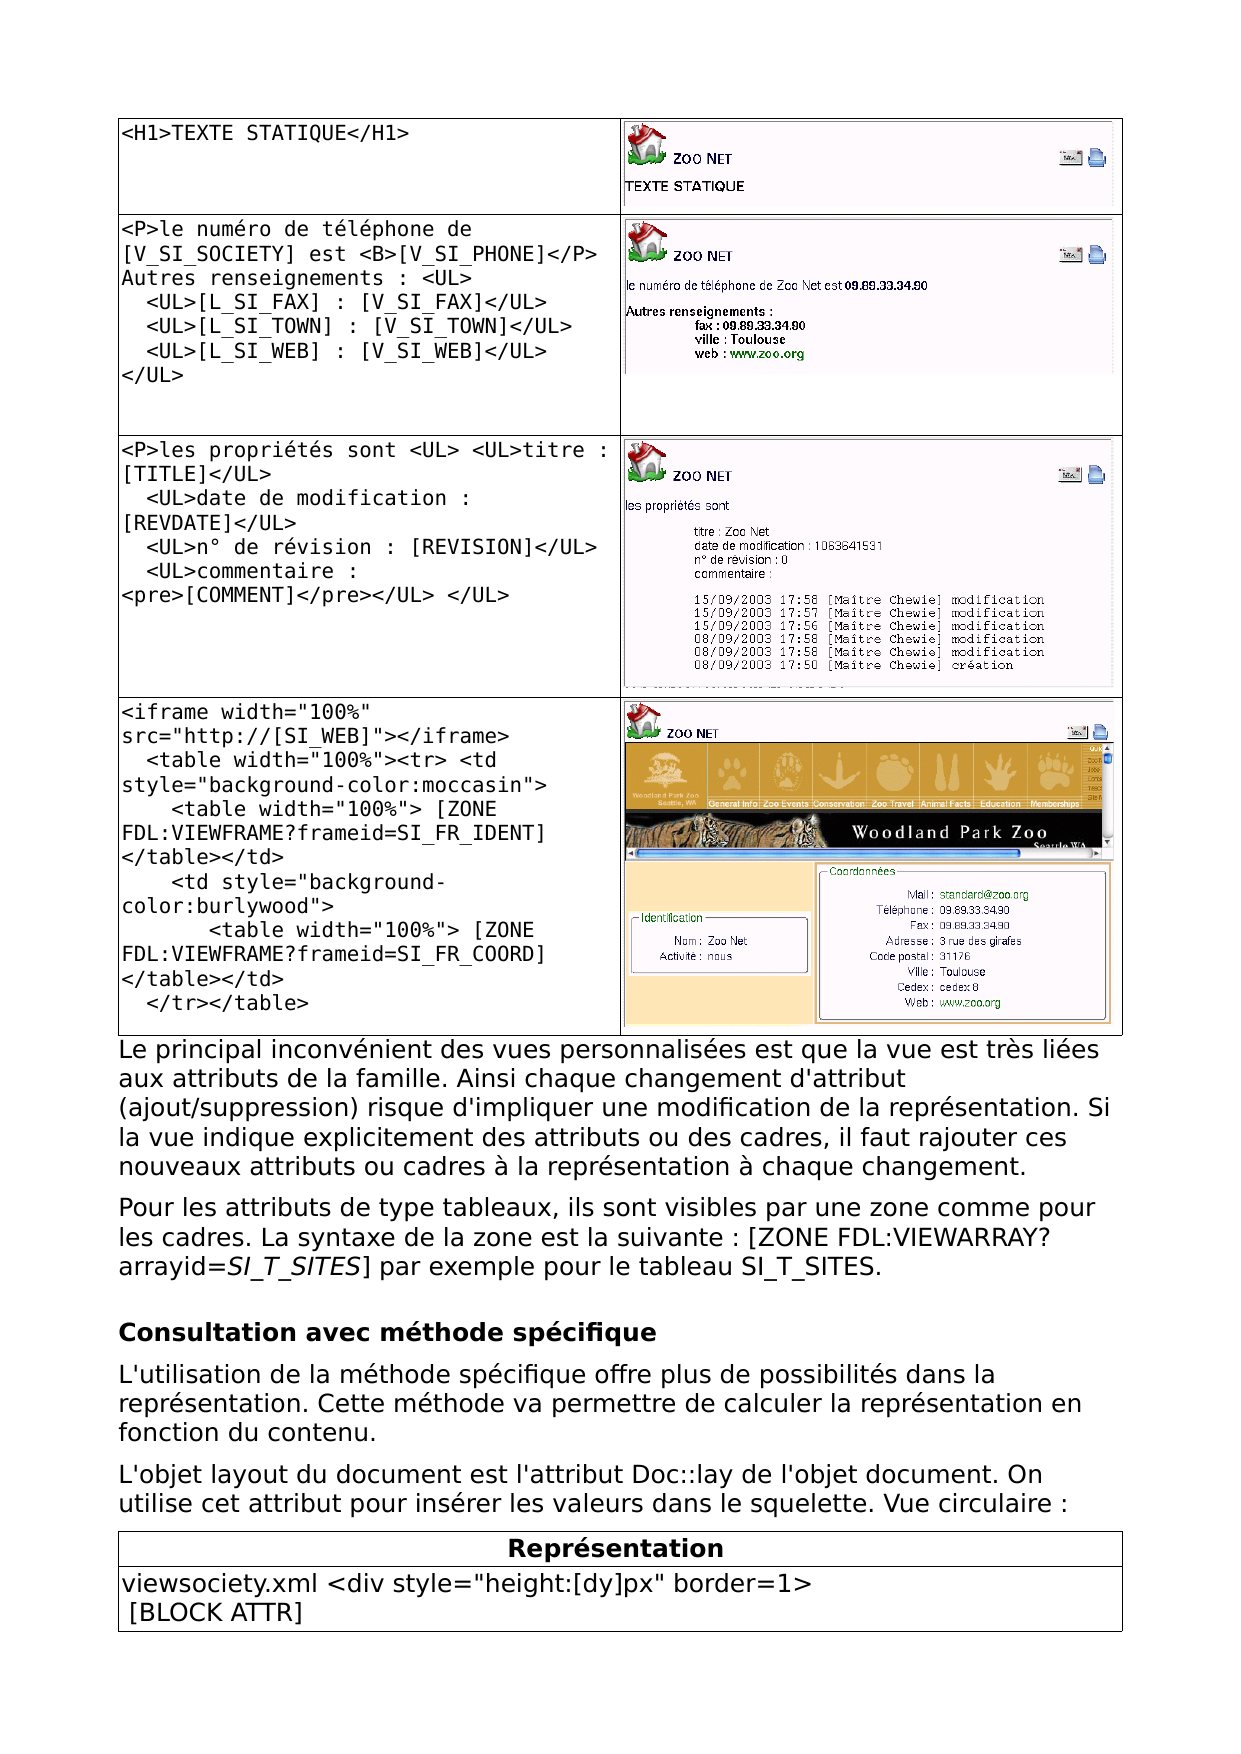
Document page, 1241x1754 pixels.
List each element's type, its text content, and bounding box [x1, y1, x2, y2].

text L'utilisation de la méthode spécifique offre plus de possibilités dans la représentation. Cette méthode va permettre de calculer la représentation en fonction du contenu. [118, 1360, 1122, 1448]
table_header Représentation [119, 1532, 1122, 1566]
text L'objet layout du document est l'attribut Doc::lay de l'objet document. On utilise cet attribut pour insérer les valeurs dans le squelette. Vue circulaire : [118, 1460, 1122, 1519]
picture [622, 217, 1114, 374]
table_cell [621, 215, 1122, 435]
table_cell [621, 119, 1122, 214]
table_cell [621, 698, 1122, 1035]
table_cell <H1>TEXTE STATIQUE</H1> [119, 119, 620, 214]
table_cell <P>les propriétés sont <UL> <UL>titre : [TITLE]</UL> <UL>date de modification : [REVDATE]</UL> <UL>n° de révision : [REVISION]</UL> <UL>commentaire : <pre>[COMMENT]</pre></UL> </UL> [119, 436, 620, 697]
picture [622, 699, 1114, 1027]
picture [622, 437, 1114, 688]
table_cell <P>le numéro de téléphone de [V_SI_SOCIETY] est <B>[V_SI_PHONE]</P> Autres renseignements : <UL> <UL>[L_SI_FAX] : [V_SI_FAX]</UL> <UL>[L_SI_TOWN] : [V_SI_TOWN]</UL> <UL>[L_SI_WEB] : [V_SI_WEB]</UL> </UL> [119, 215, 620, 435]
text Le principal inconvénient des vues personnalisées est que la vue est très liées aux attributs de la famille. Ainsi chaque changement d'attribut (ajout/suppression) risque d'impliquer une modification de la représentation. Si la vue indique explicitement des attributs ou des cadres, il faut rajouter ces nouveaux attributs ou cadres à la représentation à chaque changement. [118, 1036, 1122, 1181]
subtitle Consultation avec méthode spécifique [118, 1319, 1122, 1348]
table_cell viewsociety.xml <div style="height:[dy]px" border=1> [BLOCK ATTR] [119, 1567, 1122, 1631]
table_cell [621, 436, 1122, 697]
picture [622, 121, 1114, 206]
text Pour les attributs de type tableaux, ils sont visibles par une zone comme pour les cadres. La syntaxe de la zone est la suivante : [ZONE FDL:VIEWARRAY?arrayid=SI_T_SITES] par exemple pour le tableau SI_T_SITES. [118, 1194, 1122, 1281]
table_cell <iframe width="100%" src="http://[SI_WEB]"></iframe> <table width="100%"><tr> <td style="background-color:moccasin"> <table width="100%"> [ZONE FDL:VIEWFRAME?frameid=SI_FR_IDENT] </table></td> <td style="background-color:burlywood"> <table width="100%"> [ZONE FDL:VIEWFRAME?frameid=SI_FR_COORD] </table></td> </tr></table> [119, 698, 620, 1035]
